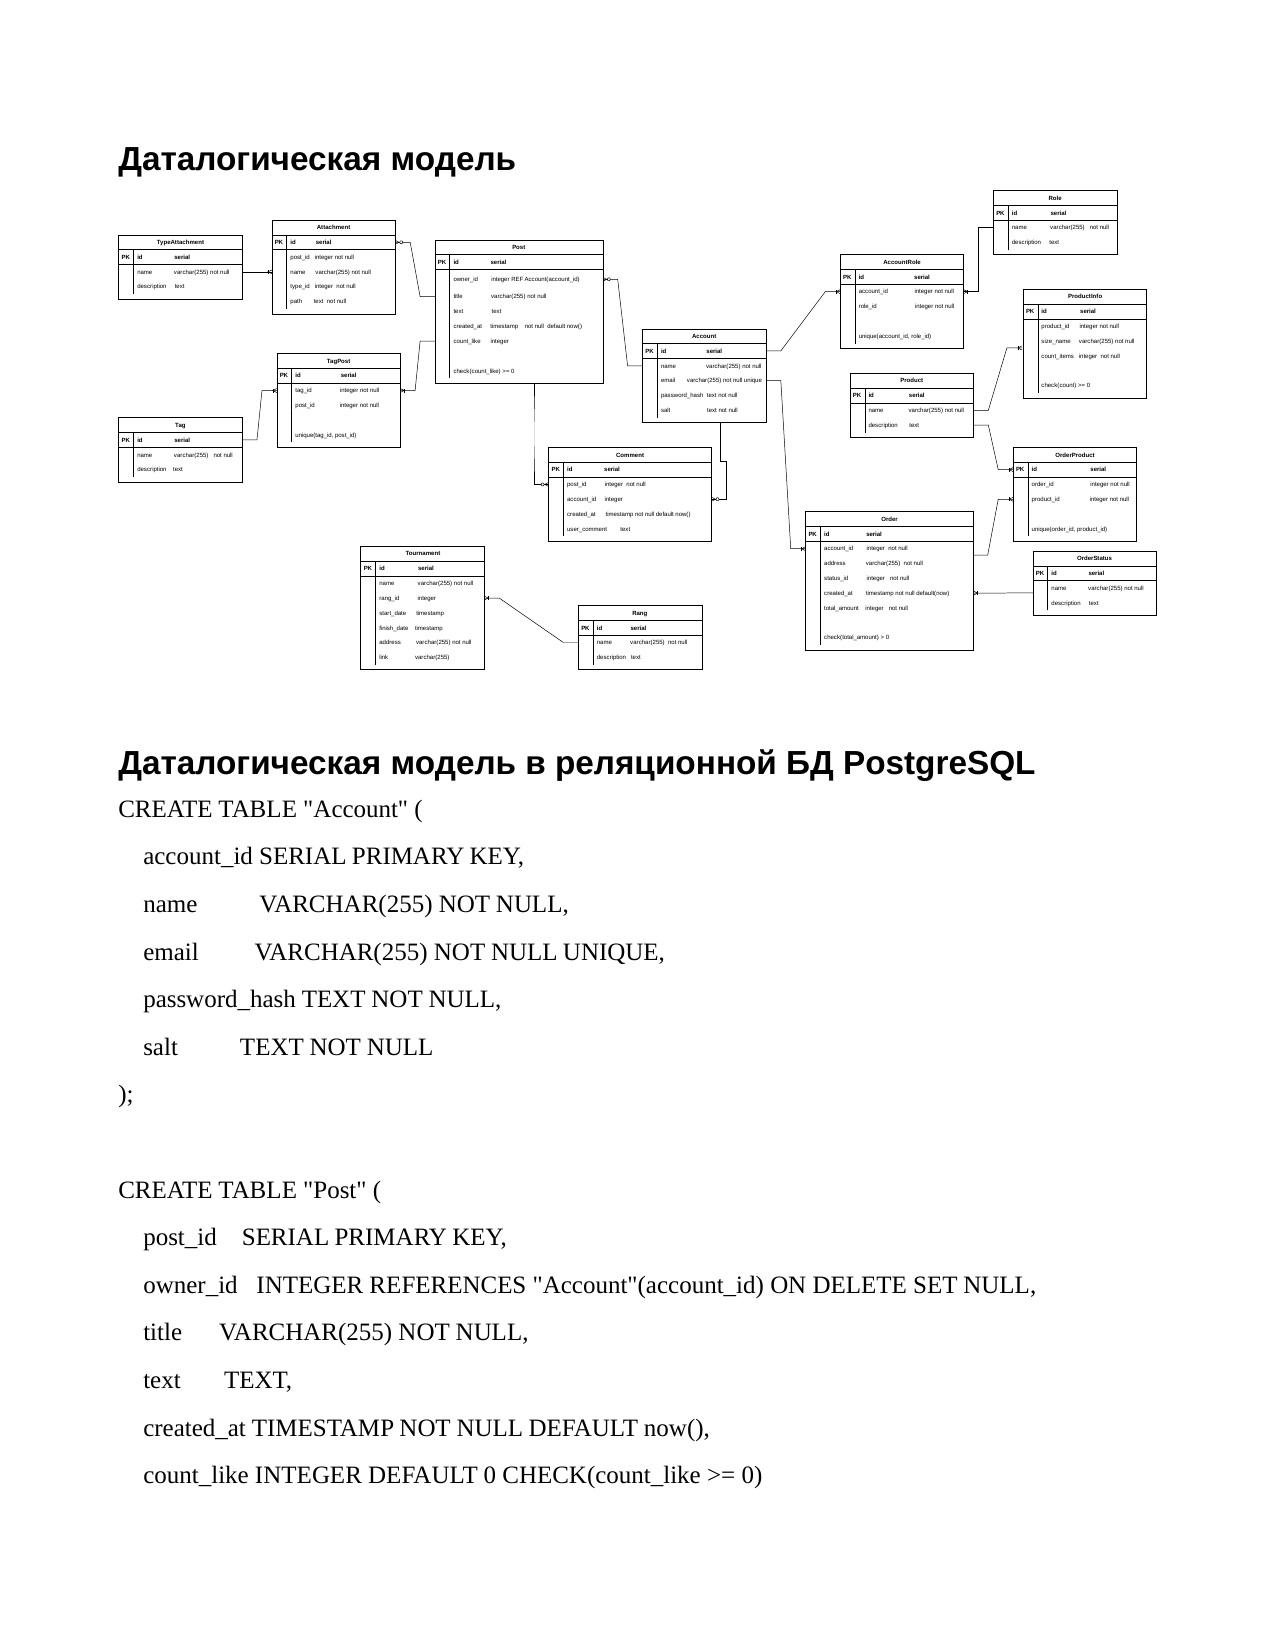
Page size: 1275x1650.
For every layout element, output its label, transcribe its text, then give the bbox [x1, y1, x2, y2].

text ); [118, 1079, 1157, 1108]
text salt TEXT NOT NULL [118, 1032, 1157, 1061]
text created_at TIMESTAMP NOT NULL DEFAULT now(), [118, 1413, 1157, 1441]
text count_like INTEGER DEFAULT 0 CHECK(count_like >= 0) [118, 1460, 1157, 1489]
text CREATE TABLE "Account" ( [118, 794, 1157, 823]
text email VARCHAR(255) NOT NULL UNIQUE, [118, 937, 1157, 965]
text CREATE TABLE "Post" ( [118, 1175, 1157, 1203]
text post_id SERIAL PRIMARY KEY, [118, 1222, 1157, 1251]
subtitle Даталогическая модель в реляционной БД PostgreSQL [118, 743, 1157, 781]
text title VARCHAR(255) NOT NULL, [118, 1317, 1157, 1346]
text name VARCHAR(255) NOT NULL, [118, 889, 1157, 918]
subtitle Даталогическая модель [118, 139, 1157, 177]
text password_hash TEXT NOT NULL, [118, 984, 1157, 1013]
text owner_id INTEGER REFERENCES "Account"(account_id) ON DELETE SET NULL, [118, 1270, 1157, 1299]
text text TEXT, [118, 1365, 1157, 1394]
text account_id SERIAL PRIMARY KEY, [118, 841, 1157, 870]
